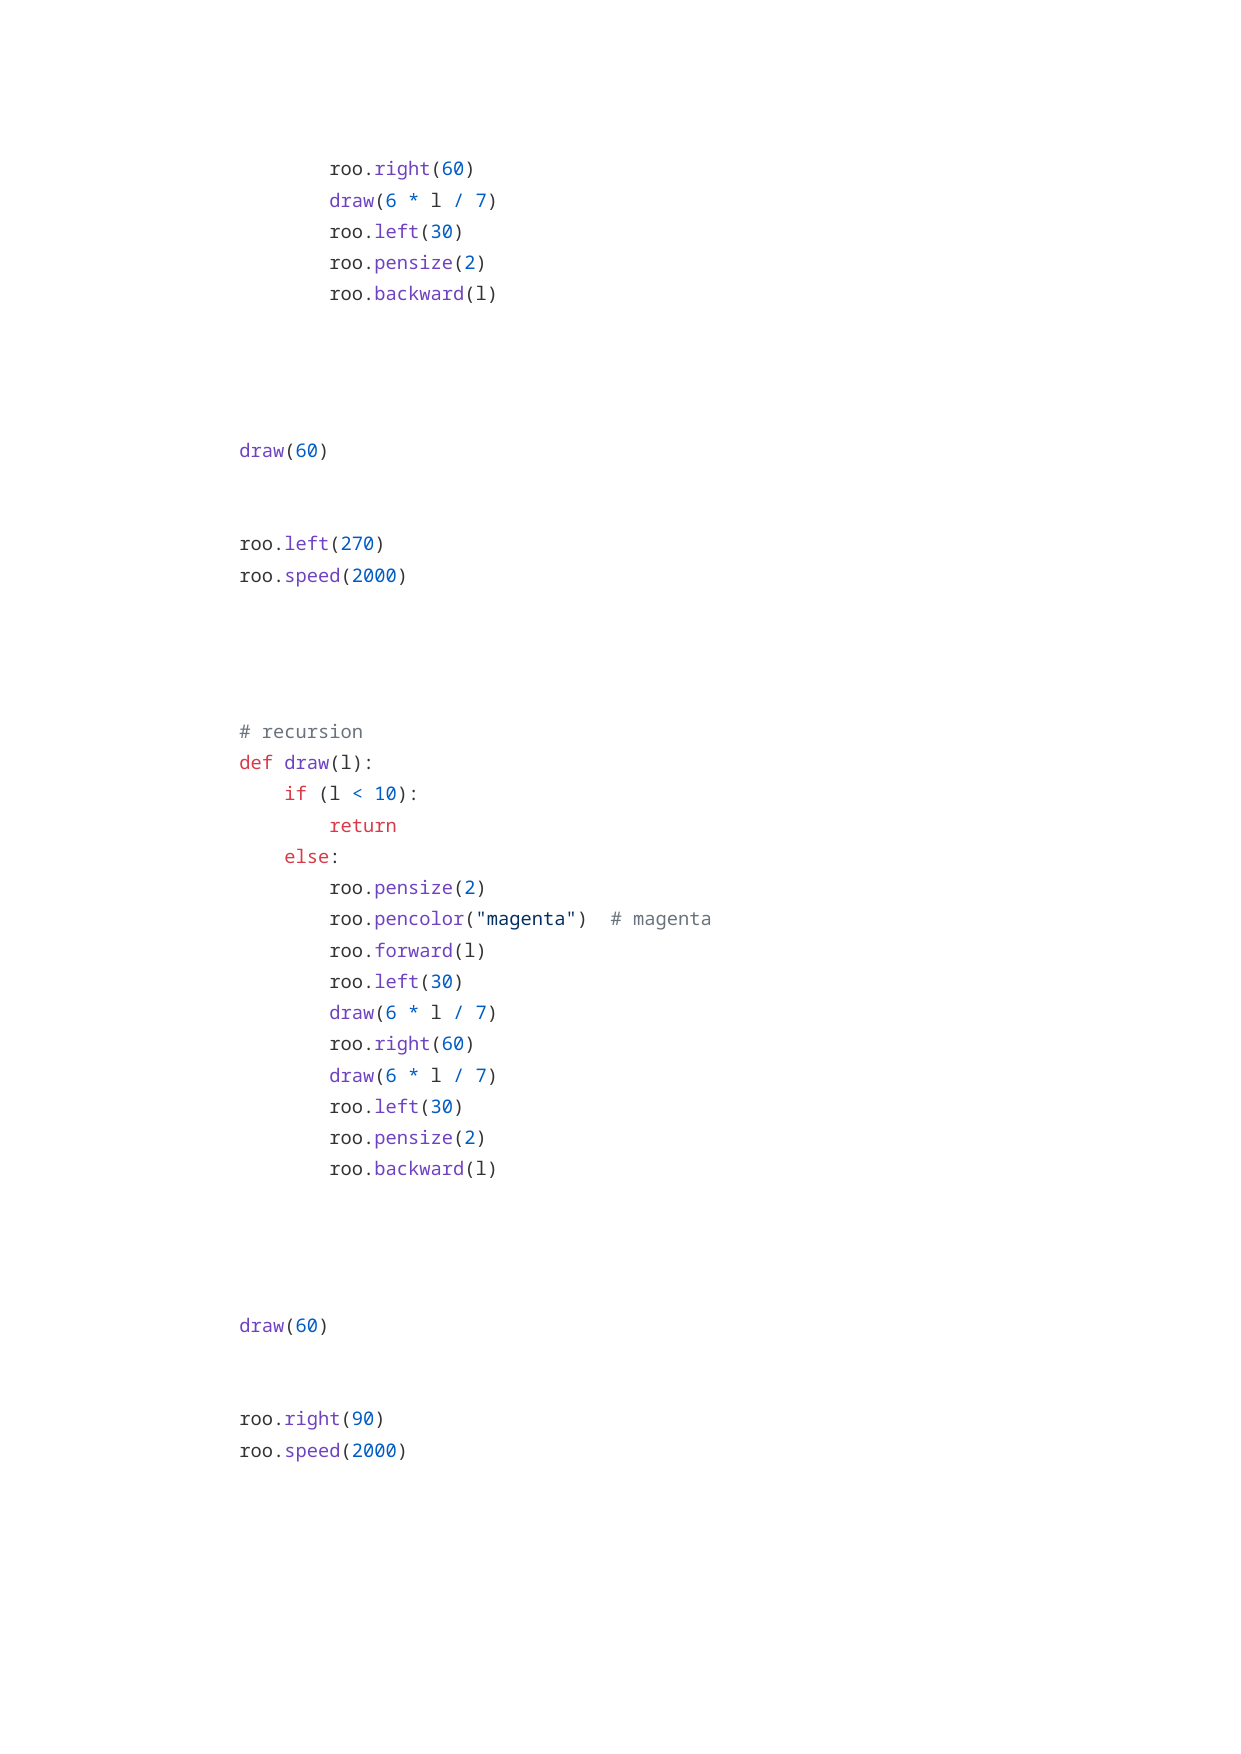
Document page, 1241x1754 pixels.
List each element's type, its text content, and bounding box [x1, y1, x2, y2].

table_cell [150, 213, 239, 244]
table_cell [150, 650, 239, 712]
table_cell [150, 369, 239, 431]
table_cell [150, 1431, 239, 1462]
table_cell [150, 1525, 239, 1587]
table_cell [239, 306, 1240, 369]
table_cell [239, 1244, 1240, 1306]
table_cell draw(6 * l / 7) [239, 994, 1240, 1025]
table_cell [150, 588, 239, 650]
table_cell return [239, 806, 1240, 837]
table_cell [239, 588, 1240, 650]
table_cell [150, 1025, 239, 1056]
table_cell [150, 1244, 239, 1306]
table_cell [239, 650, 1240, 712]
table_cell [150, 556, 239, 587]
table_cell [150, 181, 239, 212]
table_cell roo.speed(2000) [239, 556, 1240, 587]
table_cell roo.backward(l) [239, 1150, 1240, 1181]
table_cell roo.pensize(2) [239, 244, 1240, 275]
table_cell roo.backward(l) [239, 275, 1240, 306]
table_cell [150, 306, 239, 369]
table_cell draw(6 * l / 7) [239, 181, 1240, 212]
table_cell [150, 1338, 239, 1400]
table_cell roo.pencolor("magenta") # magenta [239, 900, 1240, 931]
table_cell def draw(l): [239, 744, 1240, 775]
table_cell roo.left(30) [239, 1088, 1240, 1119]
table_cell roo.left(270) [239, 525, 1240, 556]
table_cell [150, 463, 239, 525]
table_cell [150, 900, 239, 931]
table_cell [239, 1181, 1240, 1244]
table_cell [150, 1306, 239, 1337]
table_cell [239, 369, 1240, 431]
table_cell roo.forward(l) [239, 931, 1240, 962]
table_cell [239, 463, 1240, 525]
table_cell draw(60) [239, 431, 1240, 462]
table_cell # recursion [239, 713, 1240, 744]
table_cell [150, 1150, 239, 1181]
table_cell [239, 1338, 1240, 1400]
table_cell [150, 150, 239, 181]
table_cell draw(6 * l / 7) [239, 1056, 1240, 1087]
table_cell [150, 838, 239, 869]
table_cell [150, 1400, 239, 1431]
table_cell if (l < 10): [239, 775, 1240, 806]
table_cell [239, 1525, 1240, 1587]
table_cell [239, 1463, 1240, 1525]
table_cell [150, 431, 239, 462]
table_cell [150, 1056, 239, 1087]
table_cell roo.left(30) [239, 213, 1240, 244]
table_cell [150, 775, 239, 806]
table_cell [150, 1181, 239, 1244]
table_cell [150, 931, 239, 962]
table_cell roo.right(90) [239, 1400, 1240, 1431]
table_cell [150, 963, 239, 994]
table_cell [150, 806, 239, 837]
table_cell [150, 713, 239, 744]
table_cell [150, 275, 239, 306]
table_cell [150, 994, 239, 1025]
table_cell roo.pensize(2) [239, 1119, 1240, 1150]
table_cell [150, 744, 239, 775]
table_cell roo.right(60) [239, 150, 1240, 181]
table_cell roo.left(30) [239, 963, 1240, 994]
table_cell [150, 1088, 239, 1119]
table_cell [150, 1463, 239, 1525]
table_cell roo.speed(2000) [239, 1431, 1240, 1462]
table_cell draw(60) [239, 1306, 1240, 1337]
table_cell else: [239, 838, 1240, 869]
table_cell [150, 525, 239, 556]
table_cell [150, 869, 239, 900]
table_cell [150, 1119, 239, 1150]
table_cell roo.pensize(2) [239, 869, 1240, 900]
table_cell roo.right(60) [239, 1025, 1240, 1056]
table_cell [150, 244, 239, 275]
